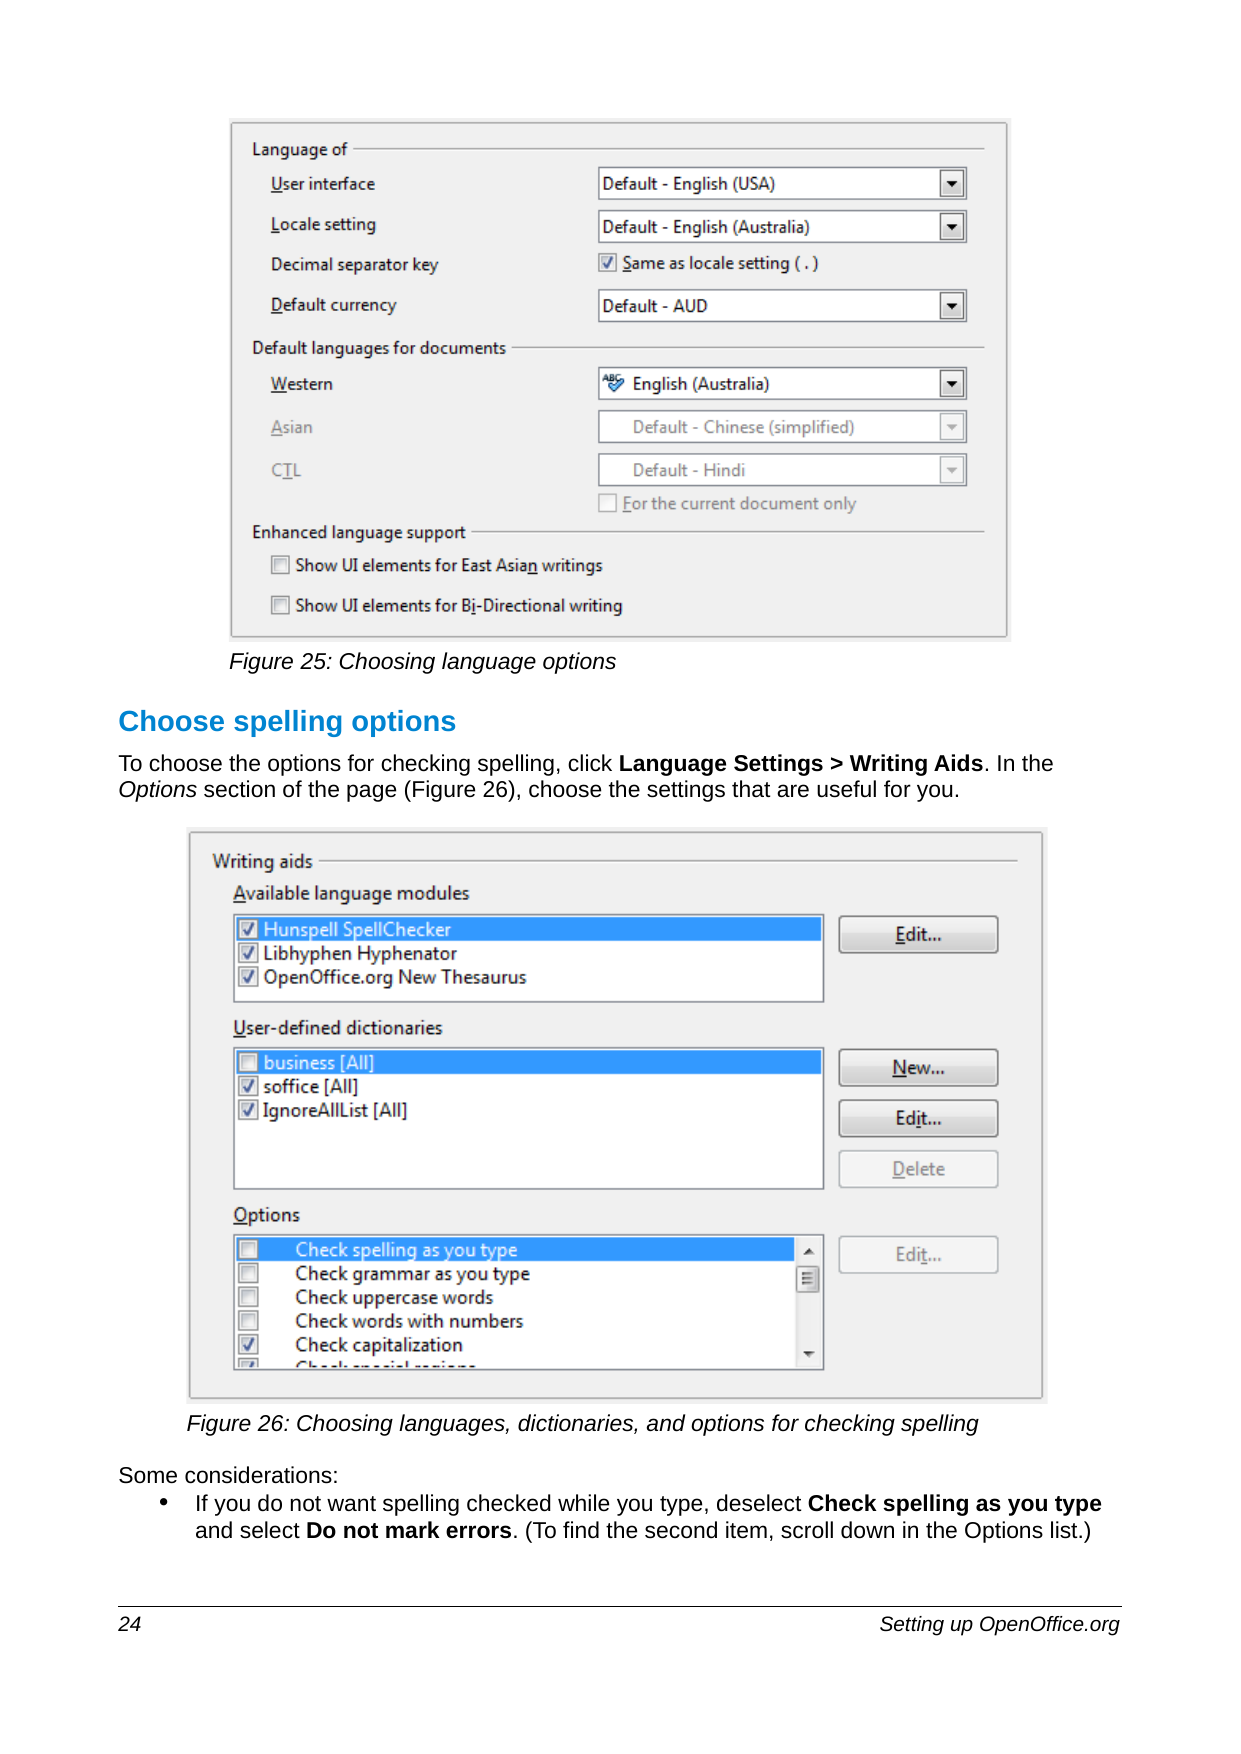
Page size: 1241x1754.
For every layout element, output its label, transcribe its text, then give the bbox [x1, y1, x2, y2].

subtitle Choose spelling options [118, 704, 1122, 737]
text Figure 25: Choosing language options [229, 648, 1011, 674]
text Some considerations: [118, 1462, 1122, 1488]
list If you do not want spelling checked while you type, deselect Check spelling as you type and select Do not mark errors. (To find the second item, scroll down in the Options list.) [156, 1488, 1122, 1543]
text To choose the options for checking spelling, click Language Settings > Writing Aids. In the Options section of the page (Figure 26), choose the settings that are useful for you. [118, 750, 1122, 803]
picture [228, 118, 1012, 642]
picture [186, 827, 1048, 1404]
text Figure 26: Choosing languages, dictionaries, and options for checking spelling [186, 1410, 1054, 1437]
